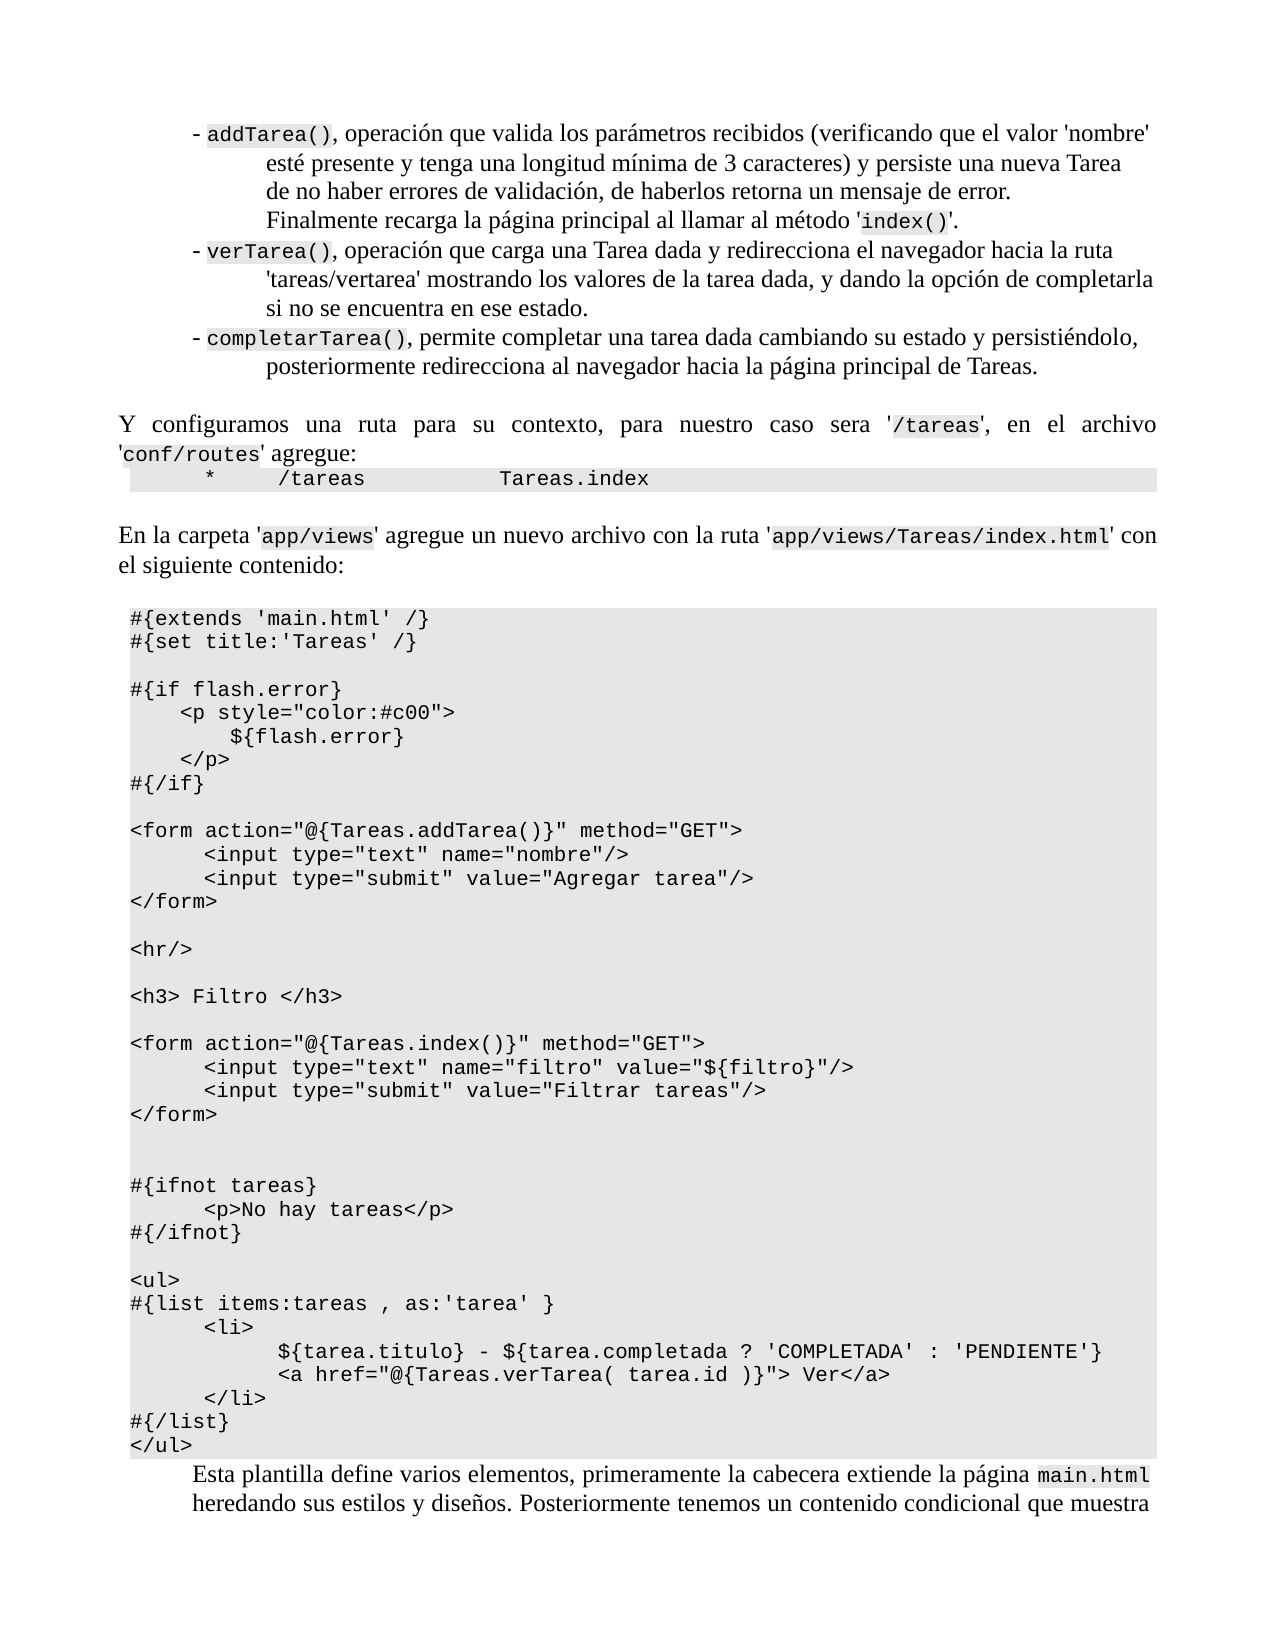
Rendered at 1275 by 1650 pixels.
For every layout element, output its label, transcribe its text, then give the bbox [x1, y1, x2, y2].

text <input type="text" name="filtro" value="${filtro}"/> [130, 1057, 1157, 1081]
text <form action="@{Tareas.index()}" method="GET"> [130, 1033, 1157, 1057]
text <p>No hay tareas</p> [130, 1199, 1157, 1222]
text <ul> [130, 1270, 1157, 1293]
text ${tarea.titulo} - ${tarea.completada ? 'COMPLETADA' : 'PENDIENTE'} [130, 1341, 1157, 1364]
text <p style="color:#c00"> [130, 702, 1157, 726]
text - verTarea(), operación que carga una Tarea dada y redirecciona el navegador hacia la ruta [118, 235, 1157, 264]
text Y configuramos una ruta para su contexto, para nuestro caso sera '/tareas', en el archivo 'conf/routes' agregue: [118, 409, 1157, 468]
text #{/list} [130, 1412, 1157, 1435]
text Finalmente recarga la página principal al llamar al método 'index()'. [118, 205, 1157, 235]
text <a href="@{Tareas.verTarea( tarea.id )}"> Ver</a> [130, 1364, 1157, 1388]
text En la carpeta 'app/views' agregue un nuevo archivo con la ruta 'app/views/Tareas/index.html' con el siguiente contenido: [118, 521, 1157, 579]
text #{/ifnot} [130, 1222, 1157, 1246]
text si no se encuentra en ese estado. [118, 293, 1157, 322]
text <h3> Filtro </h3> [130, 986, 1157, 1009]
text de no haber errores de validación, de haberlos retorna un mensaje de error. [118, 176, 1157, 205]
text * /tareas Tareas.index [130, 468, 1157, 492]
text <hr/> [130, 939, 1157, 962]
text </form> [130, 891, 1157, 915]
text - completarTarea(), permite completar una tarea dada cambiando su estado y persistiéndolo, posteriormente redirecciona al navegador hacia la página principal de Tareas. [118, 322, 1157, 380]
text <input type="text" name="nombre"/> [130, 844, 1157, 868]
text </ul> [130, 1435, 1157, 1459]
text #{extends 'main.html' /} [130, 608, 1157, 631]
text </p> [130, 749, 1157, 773]
text - addTarea(), operación que valida los parámetros recibidos (verificando que el valor 'nombre' esté presente y tenga una longitud mínima de 3 caracteres) y persiste una nueva Tarea [118, 118, 1157, 176]
text #{set title:'Tareas' /} [130, 631, 1157, 655]
text #{if flash.error} [130, 678, 1157, 702]
text <input type="submit" value="Filtrar tareas"/> [130, 1081, 1157, 1104]
text #{ifnot tareas} [130, 1175, 1157, 1199]
text </form> [130, 1104, 1157, 1128]
text </li> [130, 1388, 1157, 1412]
text #{/if} [130, 773, 1157, 797]
text ${flash.error} [130, 726, 1157, 749]
text 'tareas/vertarea' mostrando los valores de la tarea dada, y dando la opción de completarla [118, 264, 1157, 293]
text <li> [130, 1317, 1157, 1341]
text <input type="submit" value="Agregar tarea"/> [130, 868, 1157, 891]
text Esta plantilla define varios elementos, primeramente la cabecera extiende la página main.html heredando sus estilos y diseños. Posteriormente tenemos un contenido condicional que muestra [118, 1459, 1157, 1517]
text <form action="@{Tareas.addTarea()}" method="GET"> [130, 820, 1157, 844]
text #{list items:tareas , as:'tarea' } [130, 1293, 1157, 1317]
